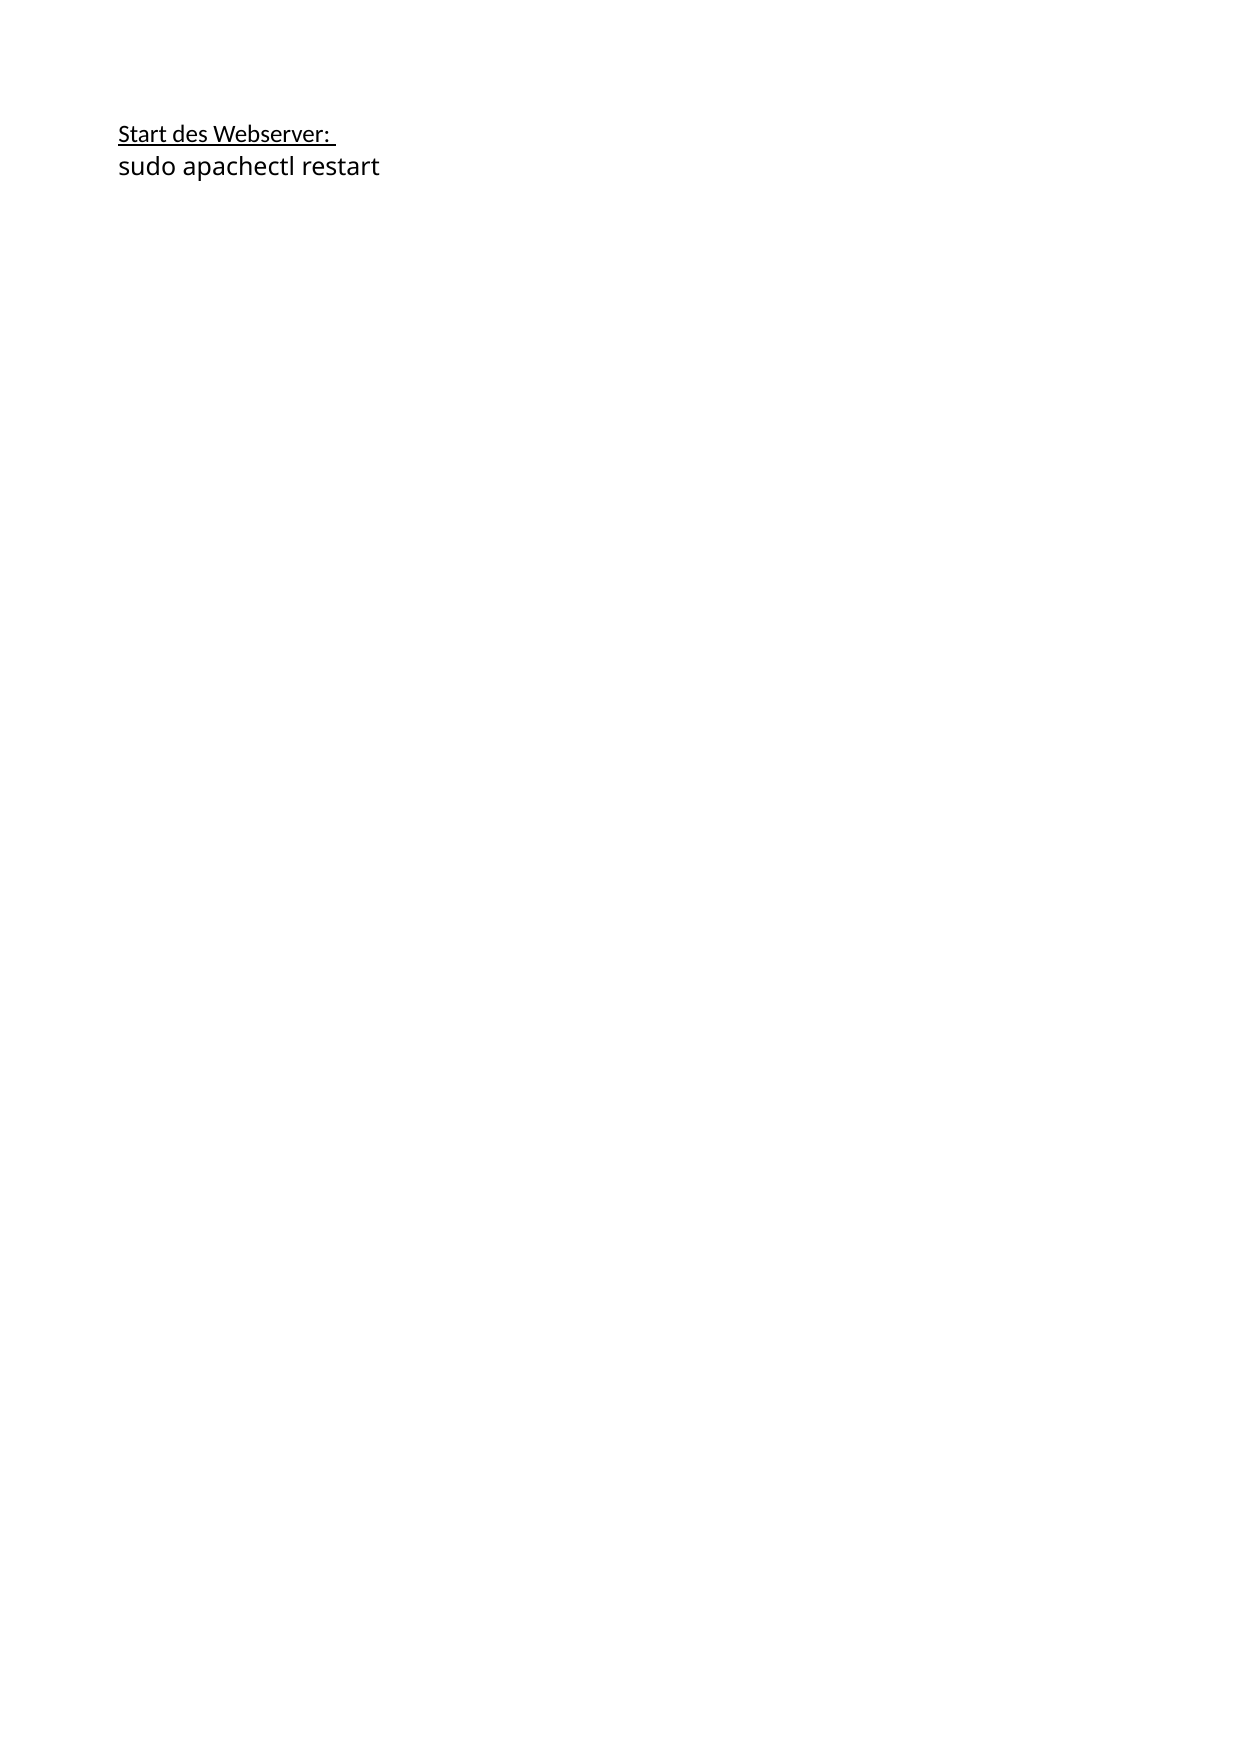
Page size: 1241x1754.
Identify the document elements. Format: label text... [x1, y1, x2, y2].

text Start des Webserver: [118, 118, 1122, 149]
text sudo apachectl restart [118, 149, 1122, 183]
